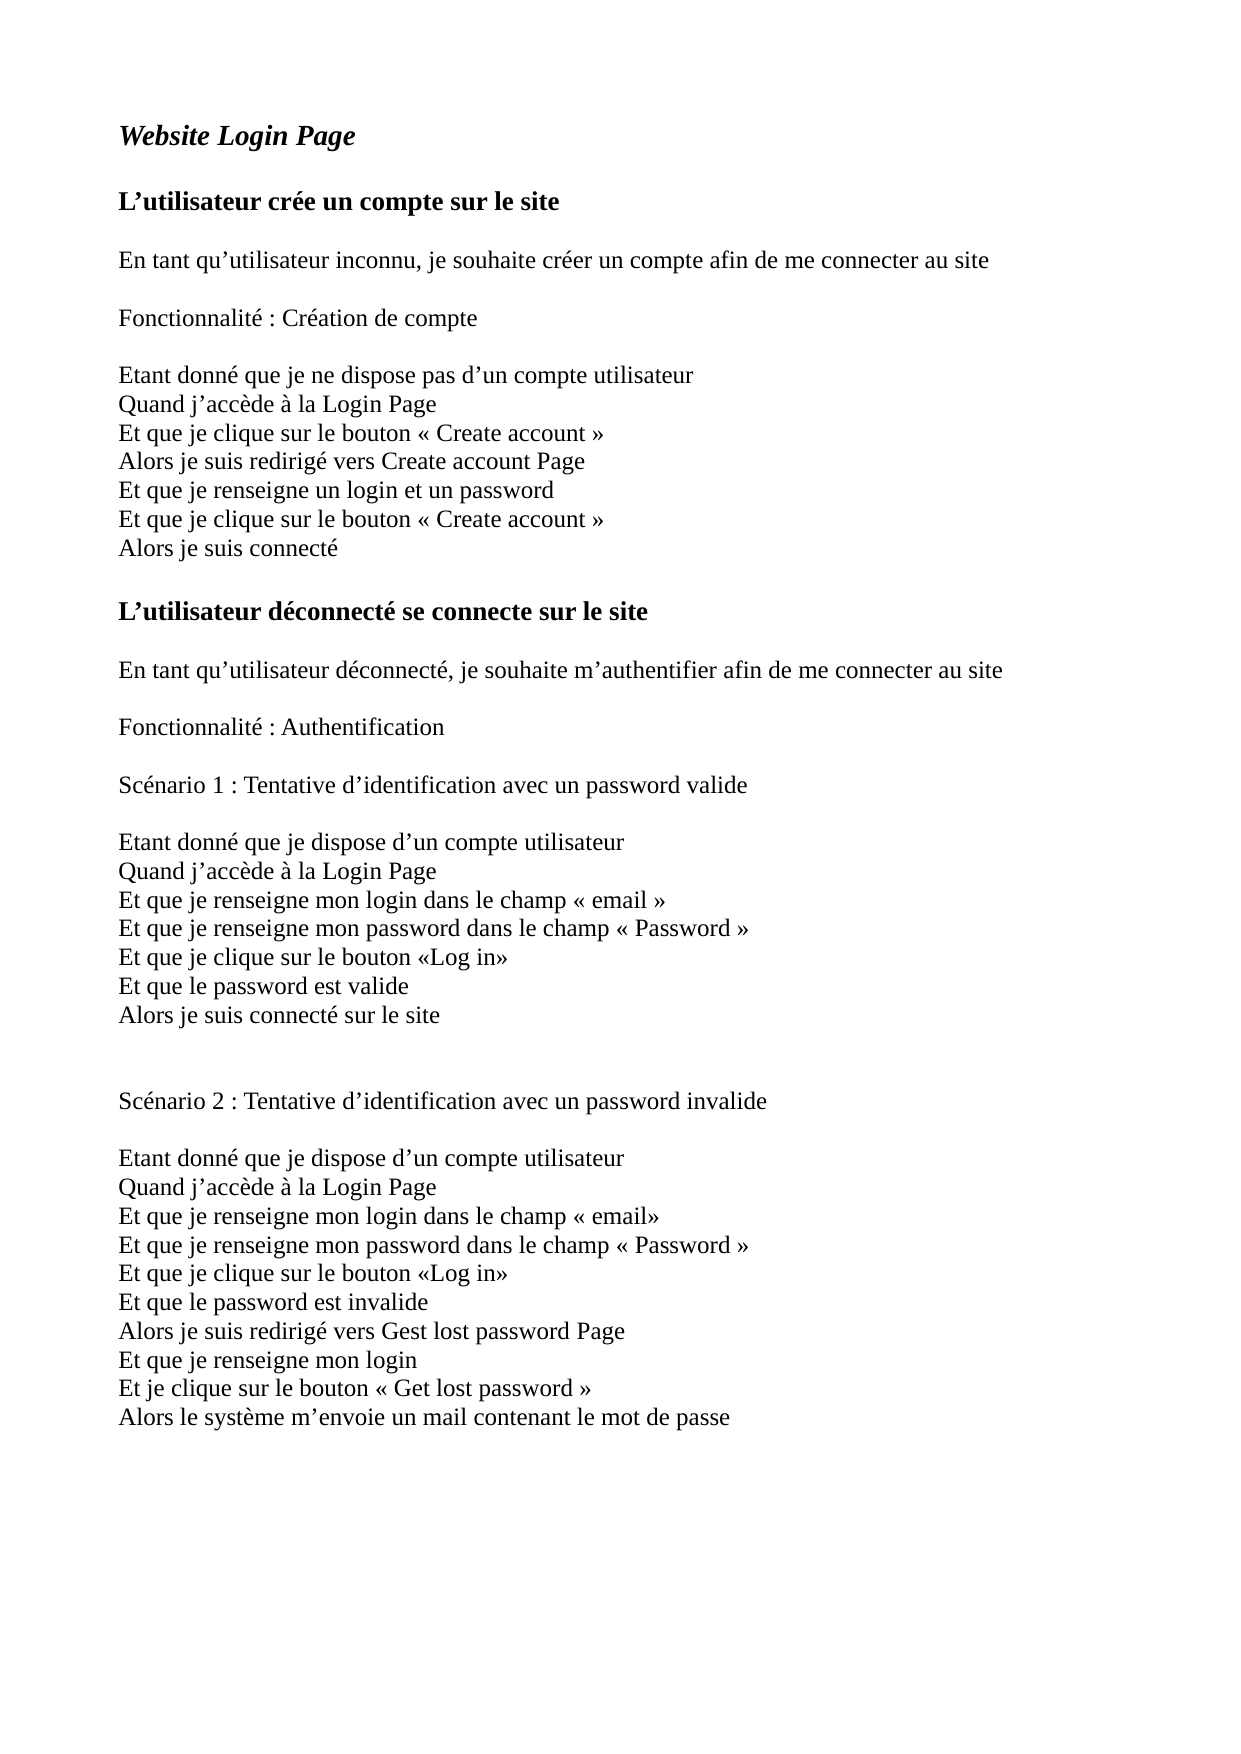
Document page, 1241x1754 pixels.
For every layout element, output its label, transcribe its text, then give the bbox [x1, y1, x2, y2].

text Et que je clique sur le bouton «Log in» [118, 1258, 1122, 1287]
text Et que je clique sur le bouton « Create account » [118, 504, 1122, 533]
text Etant donné que je dispose d’un compte utilisateur [118, 1143, 1122, 1172]
text Quand j’accède à la Login Page [118, 389, 1122, 418]
text Et que je clique sur le bouton « Create account » [118, 418, 1122, 446]
text Et que je renseigne mon password dans le champ « Password » [118, 1230, 1122, 1258]
text Quand j’accède à la Login Page [118, 1172, 1122, 1201]
text En tant qu’utilisateur déconnecté, je souhaite m’authentifier afin de me connecter au site [118, 655, 1122, 683]
text Fonctionnalité : Authentification [118, 712, 1122, 741]
text Alors je suis redirigé vers Create account Page [118, 446, 1122, 475]
text Alors je suis connecté [118, 533, 1122, 561]
text Quand j’accède à la Login Page [118, 856, 1122, 885]
text Alors je suis redirigé vers Gest lost password Page [118, 1316, 1122, 1345]
text Fonctionnalité : Création de compte [118, 303, 1122, 331]
text Etant donné que je ne dispose pas d’un compte utilisateur [118, 360, 1122, 389]
text Scénario 1 : Tentative d’identification avec un password valide [118, 770, 1122, 798]
text Alors le système m’envoie un mail contenant le mot de passe [118, 1402, 1122, 1431]
text Etant donné que je dispose d’un compte utilisateur [118, 827, 1122, 856]
text Website Login Page [118, 118, 1122, 152]
text L’utilisateur crée un compte sur le site [118, 185, 1122, 216]
text Et je clique sur le bouton « Get lost password » [118, 1373, 1122, 1402]
text Scénario 2 : Tentative d’identification avec un password invalide [118, 1086, 1122, 1115]
text En tant qu’utilisateur inconnu, je souhaite créer un compte afin de me connecter au site [118, 245, 1122, 274]
text Et que je renseigne mon login dans le champ « email » [118, 885, 1122, 913]
text Et que je renseigne un login et un password [118, 475, 1122, 504]
text Alors je suis connecté sur le site [118, 1000, 1122, 1028]
text Et que le password est invalide [118, 1287, 1122, 1316]
text Et que je clique sur le bouton «Log in» [118, 942, 1122, 971]
text Et que je renseigne mon login [118, 1345, 1122, 1373]
text Et que le password est valide [118, 971, 1122, 1000]
text Et que je renseigne mon login dans le champ « email» [118, 1201, 1122, 1230]
text Et que je renseigne mon password dans le champ « Password » [118, 913, 1122, 942]
text L’utilisateur déconnecté se connecte sur le site [118, 595, 1122, 626]
